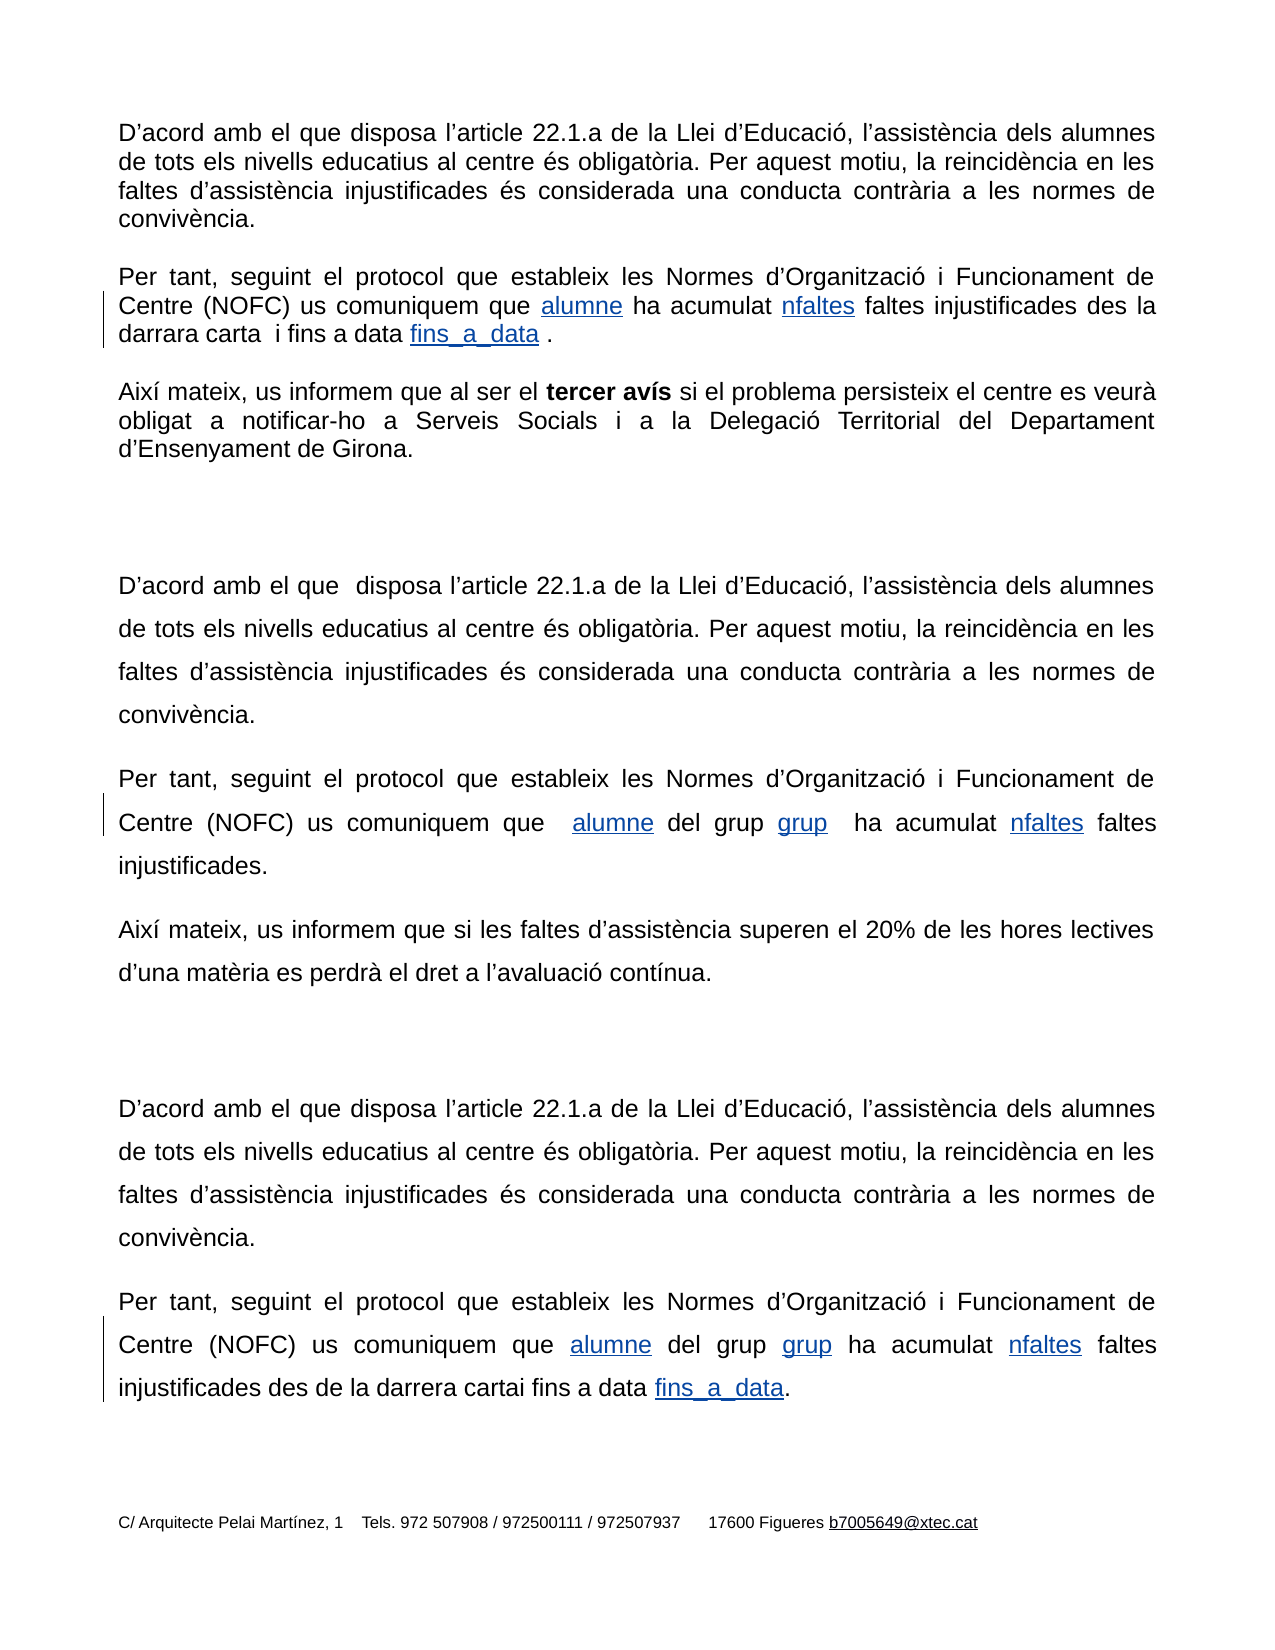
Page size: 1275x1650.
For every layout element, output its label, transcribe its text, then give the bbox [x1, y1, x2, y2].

table_header D’acord amb el que disposa l’article 22.1.a de la Llei d’Educació, l’assistència dels alumnes de tots els nivells educatius al centre és obligatòria. Per aquest motiu, la reincidència en les faltes d’assistència injustificades és considerada una conducta contrària a les normes de convivència. Per tant, seguint el protocol que estableix les Normes d’Organització i Funcionament de Centre (NOFC) us comuniquem que alumne del grup grup ha acumulat nfaltes faltes injustificades. Així mateix, us informem que si les faltes d’assistència superen el 20% de les hores lectives d’una matèria es perdrà el dret a l’avaluació contínua. [118, 571, 1157, 1072]
table_header D’acord amb el que disposa l’article 22.1.a de la Llei d’Educació, l’assistència dels alumnes de tots els nivells educatius al centre és obligatòria. Per aquest motiu, la reincidència en les faltes d’assistència injustificades és considerada una conducta contrària a les normes de convivència. Per tant, seguint el protocol que estableix les Normes d’Organització i Funcionament de Centre (NOFC) us comuniquem que alumne ha acumulat nfaltes faltes injustificades des la darrara carta i fins a data fins_a_data . Així mateix, us informem que al ser el tercer avís si el problema persisteix el centre es veurà obligat a notificar-ho a Serveis Socials i a la Delegació Territorial del Departament d’Ensenyament de Girona. [118, 118, 1157, 549]
table_header D’acord amb el que disposa l’article 22.1.a de la Llei d’Educació, l’assistència dels alumnes de tots els nivells educatius al centre és obligatòria. Per aquest motiu, la reincidència en les faltes d’assistència injustificades és considerada una conducta contrària a les normes de convivència. Per tant, seguint el protocol que estableix les Normes d’Organització i Funcionament de Centre (NOFC) us comuniquem que alumne del grup grup ha acumulat nfaltes faltes injustificades des de la darrera cartai fins a data fins_a_data. [118, 1094, 1157, 1423]
